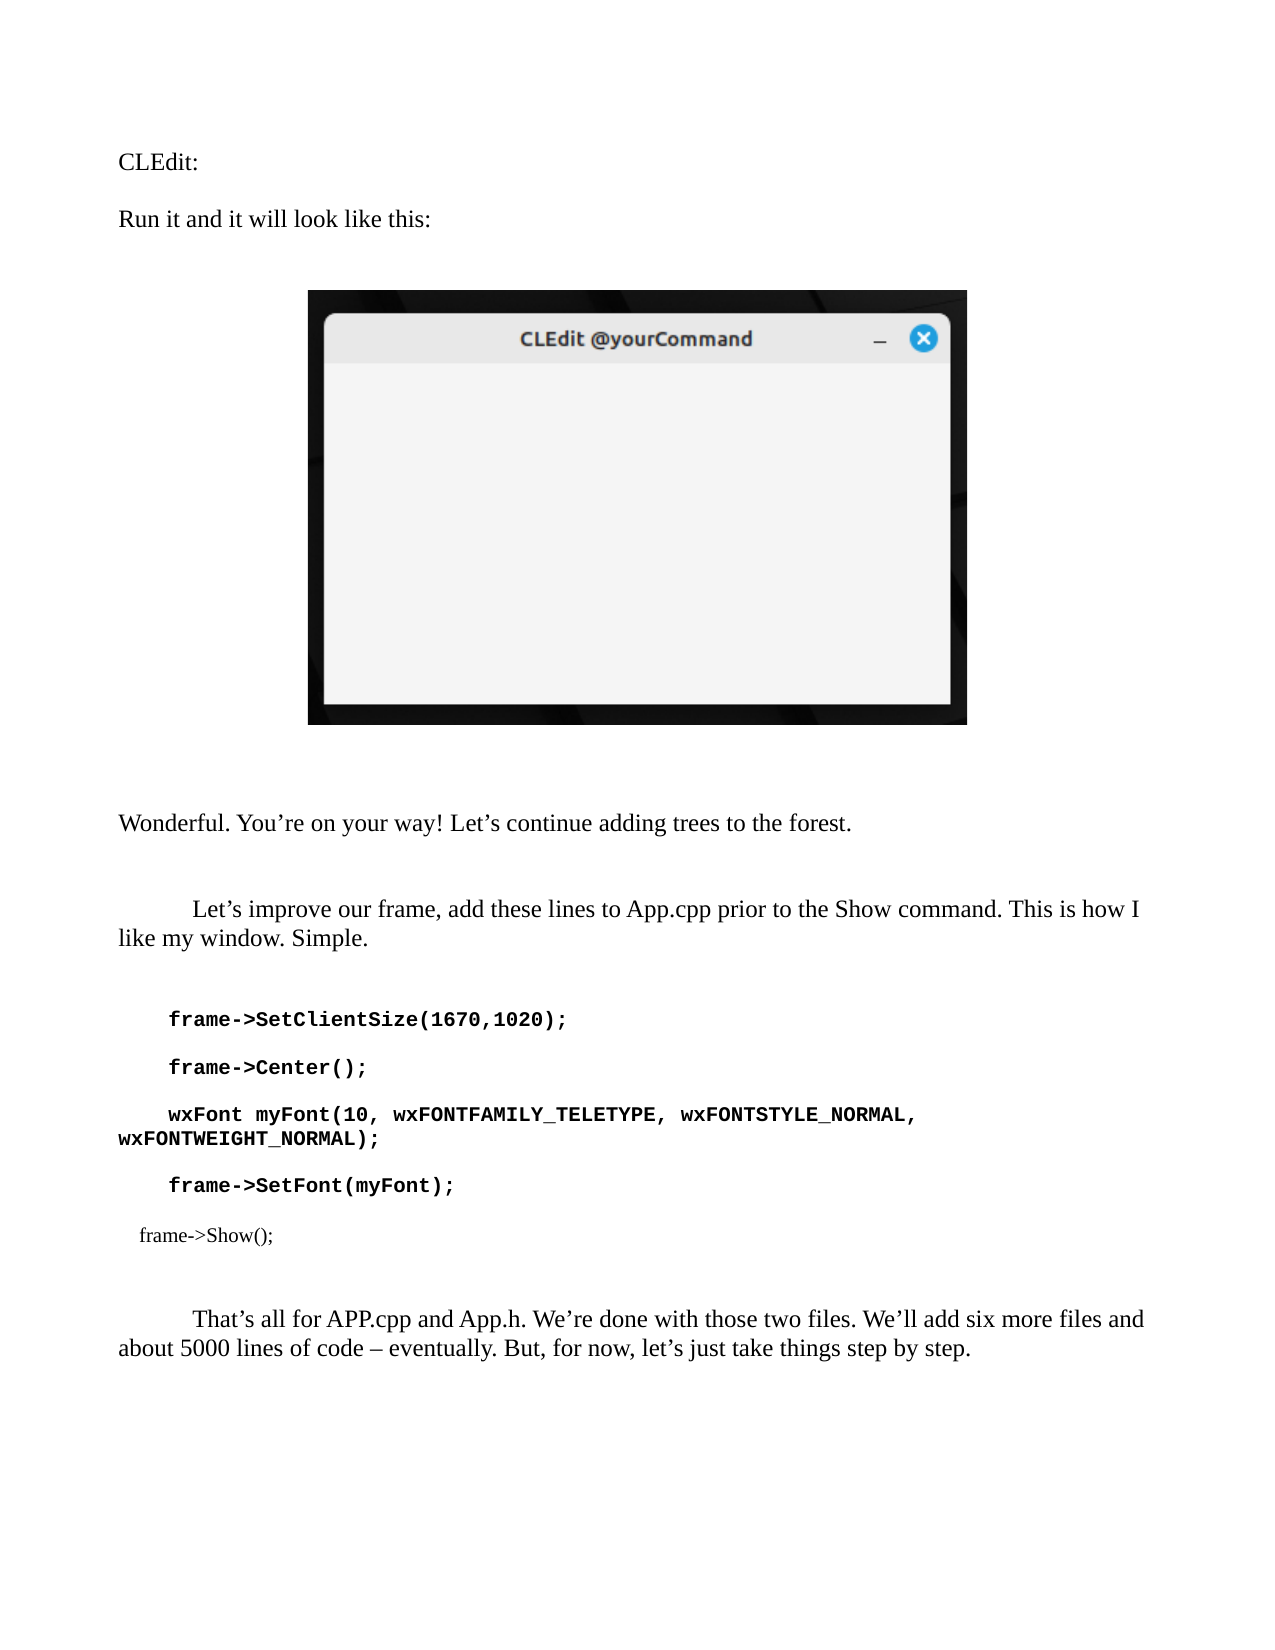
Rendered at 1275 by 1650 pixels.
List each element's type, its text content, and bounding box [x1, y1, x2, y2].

text Run it and it will look like this: [118, 204, 1157, 233]
picture [307, 290, 968, 725]
text Wonderful. You’re on your way! Let’s continue adding trees to the forest. [118, 808, 1157, 837]
text frame->SetClientSize(1670,1020); [118, 1009, 1157, 1033]
text frame->SetFont(myFont); [118, 1175, 1157, 1198]
text Let’s improve our frame, add these lines to App.cpp prior to the Show command. This is how I like my window. Simple. [118, 894, 1157, 952]
text CLEdit: [118, 147, 1157, 176]
text wxFont myFont(10, wxFONTFAMILY_TELETYPE, wxFONTSTYLE_NORMAL, wxFONTWEIGHT_NORMAL); [118, 1104, 1157, 1151]
text frame->Show(); [118, 1223, 1157, 1247]
text frame->Center(); [118, 1057, 1157, 1080]
text That’s all for APP.cpp and App.h. We’re done with those two files. We’ll add six more files and about 5000 lines of code – eventually. But, for now, let’s just take things step by step. [118, 1304, 1157, 1362]
